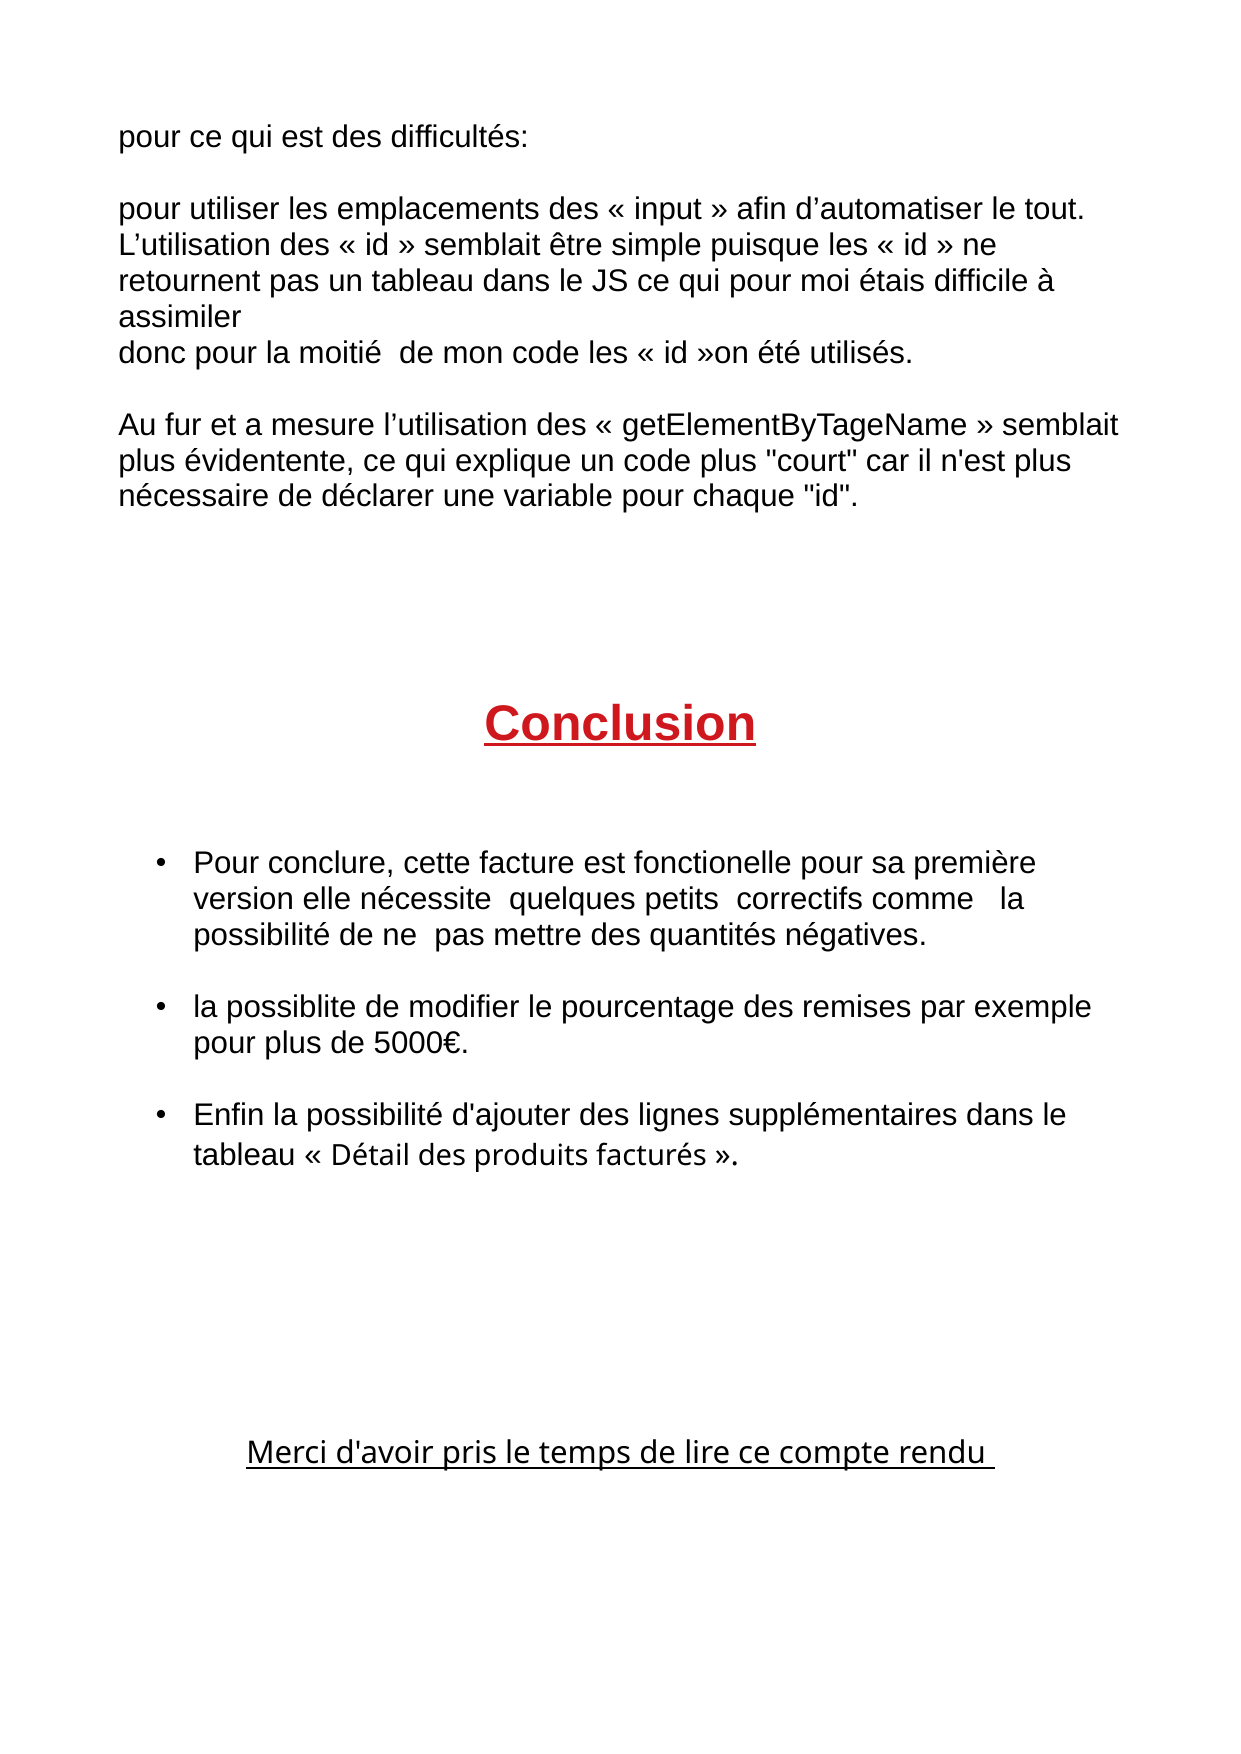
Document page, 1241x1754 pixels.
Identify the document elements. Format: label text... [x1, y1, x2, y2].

text donc pour la moitié de mon code les « id »on été utilisés. [118, 334, 1122, 370]
text Conclusion [118, 693, 1122, 751]
text pour utiliser les emplacements des « input » afin d’automatiser le tout. [118, 190, 1122, 226]
list la possiblite de modifier le pourcentage des remises par exemple pour plus de 5000€. [156, 988, 1122, 1060]
text L’utilisation des « id » semblait être simple puisque les « id » ne retournent pas un tableau dans le JS ce qui pour moi étais difficile à assimiler [118, 226, 1122, 334]
text Au fur et a mesure l’utilisation des « getElementByTageName » semblait plus évidentente, ce qui explique un code plus "court" car il n'est plus nécessaire de déclarer une variable pour chaque "id". [118, 406, 1122, 513]
list Pour conclure, cette facture est fonctionelle pour sa première version elle nécessite quelques petits correctifs comme la possibilité de ne pas mettre des quantités négatives. [156, 844, 1122, 952]
text Merci d'avoir pris le temps de lire ce compte rendu [118, 1430, 1122, 1473]
list Enfin la possibilité d'ajouter des lignes supplémentaires dans le tableau « Détail des produits facturés ». [156, 1096, 1122, 1175]
text pour ce qui est des difficultés: [118, 118, 1122, 154]
